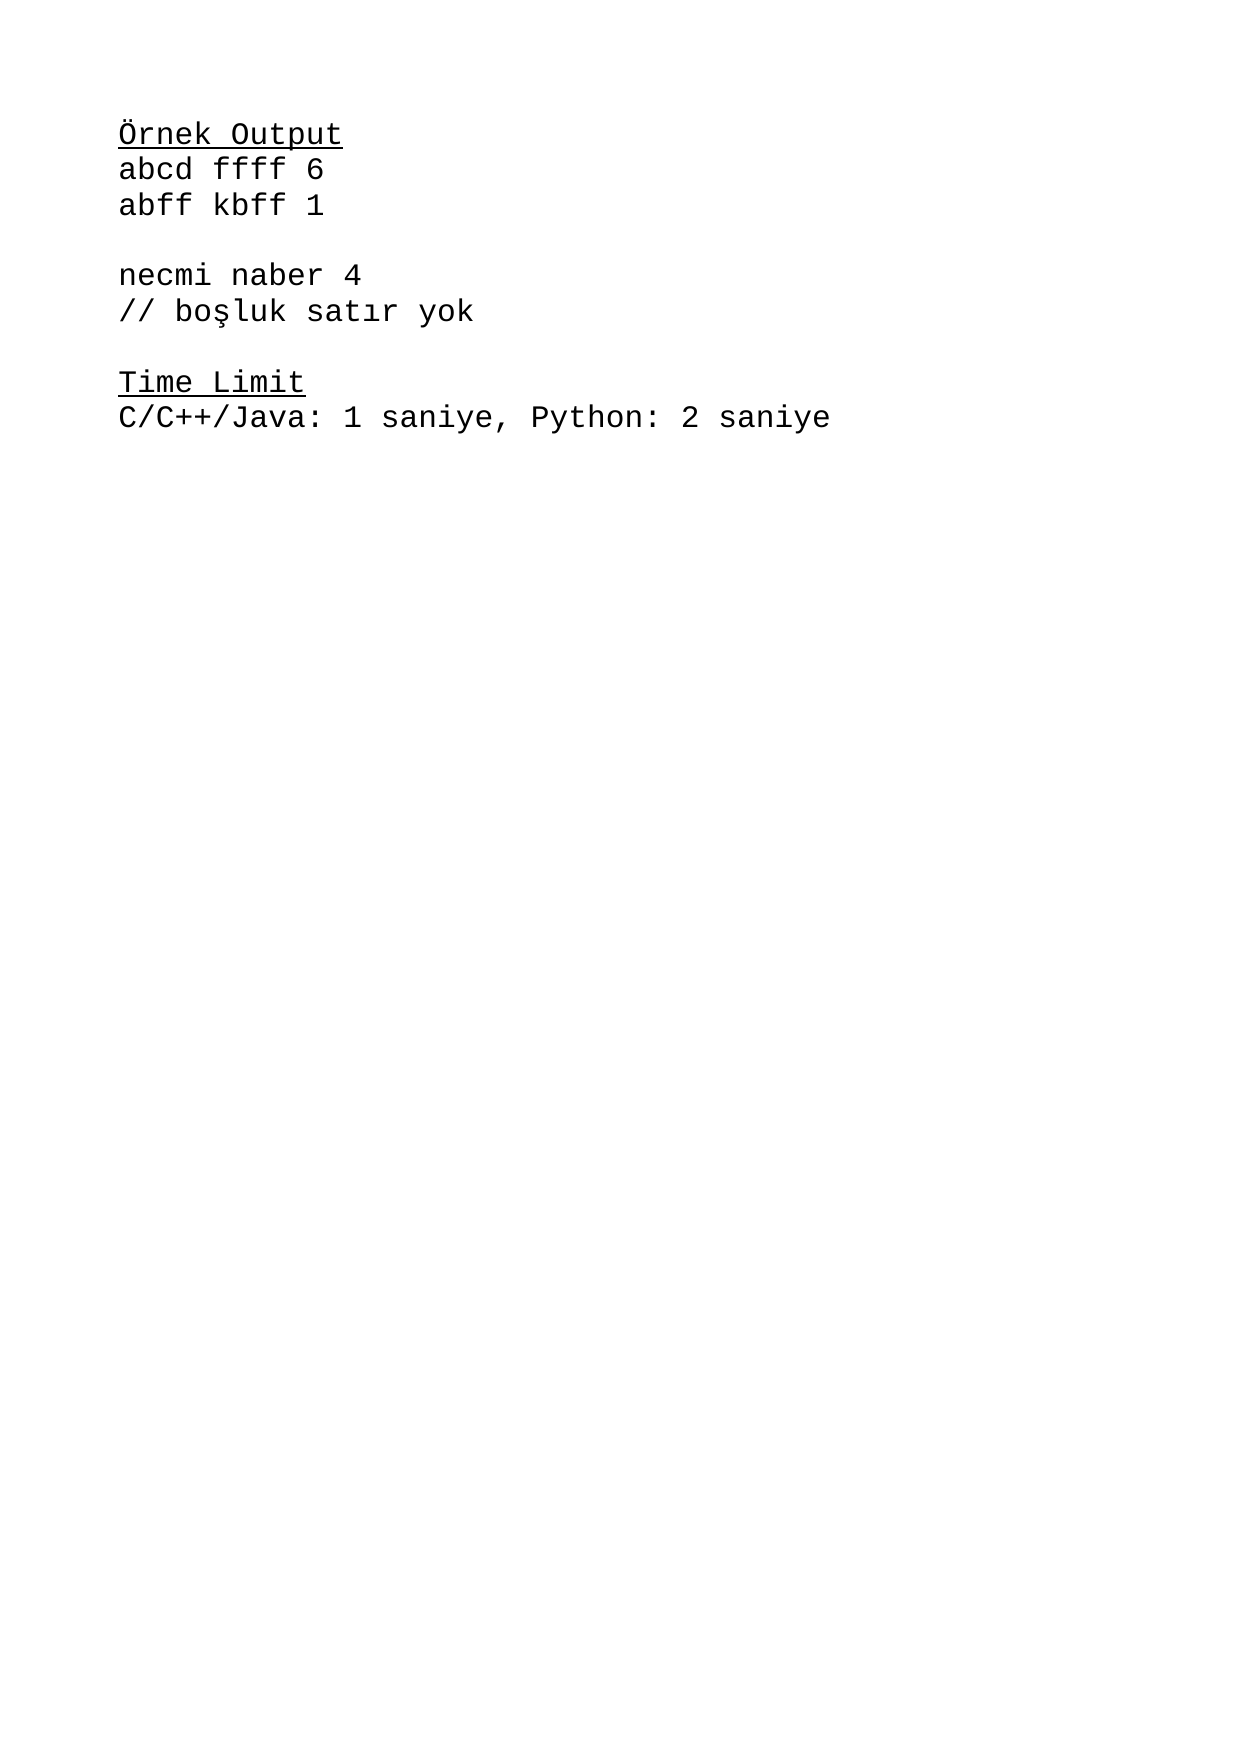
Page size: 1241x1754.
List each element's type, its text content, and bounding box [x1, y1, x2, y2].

text necmi naber 4 [118, 260, 1122, 295]
text Time Limit [118, 366, 1122, 401]
text abcd ffff 6 [118, 153, 1122, 189]
text Örnek Output [118, 118, 1122, 153]
text abff kbff 1 [118, 189, 1122, 224]
text // boşluk satır yok [118, 295, 1122, 331]
text C/C++/Java: 1 saniye, Python: 2 saniye [118, 401, 1122, 437]
